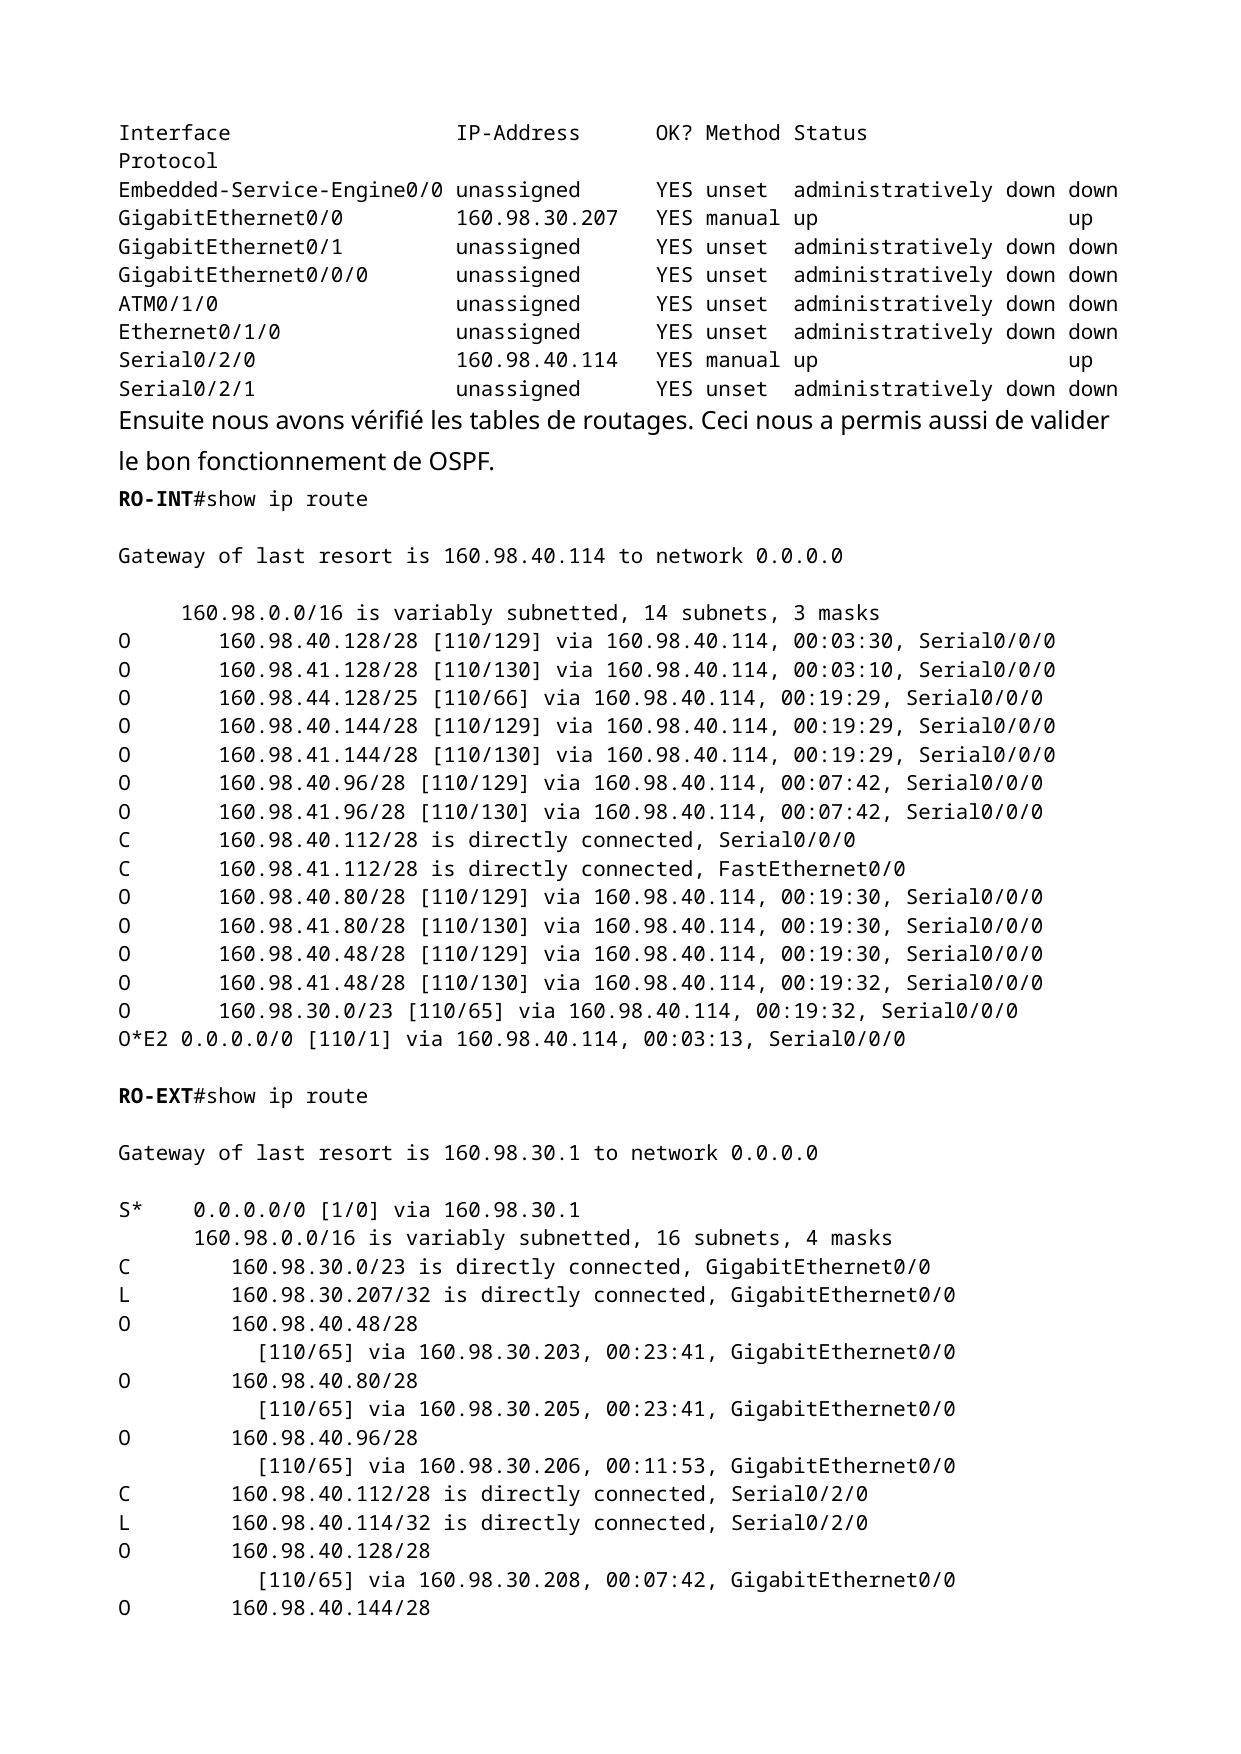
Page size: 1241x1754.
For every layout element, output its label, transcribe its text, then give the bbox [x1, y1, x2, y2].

text RO-INT#show ip route [118, 484, 1122, 513]
text Interface IP-Address OK? Method Status Protocol [118, 118, 1122, 175]
text O 160.98.41.128/28 [110/130] via 160.98.40.114, 00:03:10, Serial0/0/0 [118, 655, 1122, 683]
text [110/65] via 160.98.30.205, 00:23:41, GigabitEthernet0/0 [118, 1394, 1122, 1423]
text O 160.98.30.0/23 [110/65] via 160.98.40.114, 00:19:32, Serial0/0/0 [118, 996, 1122, 1024]
text 160.98.0.0/16 is variably subnetted, 14 subnets, 3 masks [118, 598, 1122, 626]
text Gateway of last resort is 160.98.30.1 to network 0.0.0.0 [118, 1138, 1122, 1167]
text C 160.98.41.112/28 is directly connected, FastEthernet0/0 [118, 854, 1122, 882]
text Embedded-Service-Engine0/0 unassigned YES unset administratively down down [118, 175, 1122, 203]
text Serial0/2/1 unassigned YES unset administratively down down [118, 374, 1122, 402]
text O 160.98.41.80/28 [110/130] via 160.98.40.114, 00:19:30, Serial0/0/0 [118, 911, 1122, 939]
text O 160.98.40.48/28 [110/129] via 160.98.40.114, 00:19:30, Serial0/0/0 [118, 939, 1122, 968]
text Gateway of last resort is 160.98.40.114 to network 0.0.0.0 [118, 541, 1122, 569]
text O*E2 0.0.0.0/0 [110/1] via 160.98.40.114, 00:03:13, Serial0/0/0 [118, 1024, 1122, 1053]
text GigabitEthernet0/1 unassigned YES unset administratively down down [118, 232, 1122, 260]
text [110/65] via 160.98.30.208, 00:07:42, GigabitEthernet0/0 [118, 1565, 1122, 1593]
text O 160.98.41.144/28 [110/130] via 160.98.40.114, 00:19:29, Serial0/0/0 [118, 740, 1122, 768]
text O 160.98.44.128/25 [110/66] via 160.98.40.114, 00:19:29, Serial0/0/0 [118, 683, 1122, 712]
text [110/65] via 160.98.30.203, 00:23:41, GigabitEthernet0/0 [118, 1337, 1122, 1366]
text O 160.98.40.128/28 [118, 1536, 1122, 1565]
text Ensuite nous avons vérifié les tables de routages. Ceci nous a permis aussi de valider le bon fonctionnement de OSPF. [118, 402, 1122, 477]
text ATM0/1/0 unassigned YES unset administratively down down [118, 289, 1122, 317]
text O 160.98.40.144/28 [110/129] via 160.98.40.114, 00:19:29, Serial0/0/0 [118, 712, 1122, 740]
text C 160.98.40.112/28 is directly connected, Serial0/2/0 [118, 1479, 1122, 1508]
text Serial0/2/0 160.98.40.114 YES manual up up [118, 346, 1122, 374]
text [110/65] via 160.98.30.206, 00:11:53, GigabitEthernet0/0 [118, 1451, 1122, 1479]
text O 160.98.40.80/28 [118, 1366, 1122, 1394]
text RO-EXT#show ip route [118, 1081, 1122, 1110]
text O 160.98.41.96/28 [110/130] via 160.98.40.114, 00:07:42, Serial0/0/0 [118, 797, 1122, 825]
text L 160.98.40.114/32 is directly connected, Serial0/2/0 [118, 1508, 1122, 1536]
text C 160.98.30.0/23 is directly connected, GigabitEthernet0/0 [118, 1252, 1122, 1280]
text Ethernet0/1/0 unassigned YES unset administratively down down [118, 317, 1122, 346]
text 160.98.0.0/16 is variably subnetted, 16 subnets, 4 masks [118, 1223, 1122, 1252]
text L 160.98.30.207/32 is directly connected, GigabitEthernet0/0 [118, 1280, 1122, 1309]
text O 160.98.40.128/28 [110/129] via 160.98.40.114, 00:03:30, Serial0/0/0 [118, 626, 1122, 655]
text O 160.98.41.48/28 [110/130] via 160.98.40.114, 00:19:32, Serial0/0/0 [118, 968, 1122, 996]
text S* 0.0.0.0/0 [1/0] via 160.98.30.1 [118, 1195, 1122, 1223]
text C 160.98.40.112/28 is directly connected, Serial0/0/0 [118, 825, 1122, 854]
text GigabitEthernet0/0/0 unassigned YES unset administratively down down [118, 260, 1122, 289]
text O 160.98.40.96/28 [118, 1423, 1122, 1451]
text O 160.98.40.96/28 [110/129] via 160.98.40.114, 00:07:42, Serial0/0/0 [118, 768, 1122, 797]
text O 160.98.40.48/28 [118, 1309, 1122, 1337]
text O 160.98.40.144/28 [118, 1593, 1122, 1622]
text O 160.98.40.80/28 [110/129] via 160.98.40.114, 00:19:30, Serial0/0/0 [118, 882, 1122, 911]
text GigabitEthernet0/0 160.98.30.207 YES manual up up [118, 203, 1122, 232]
